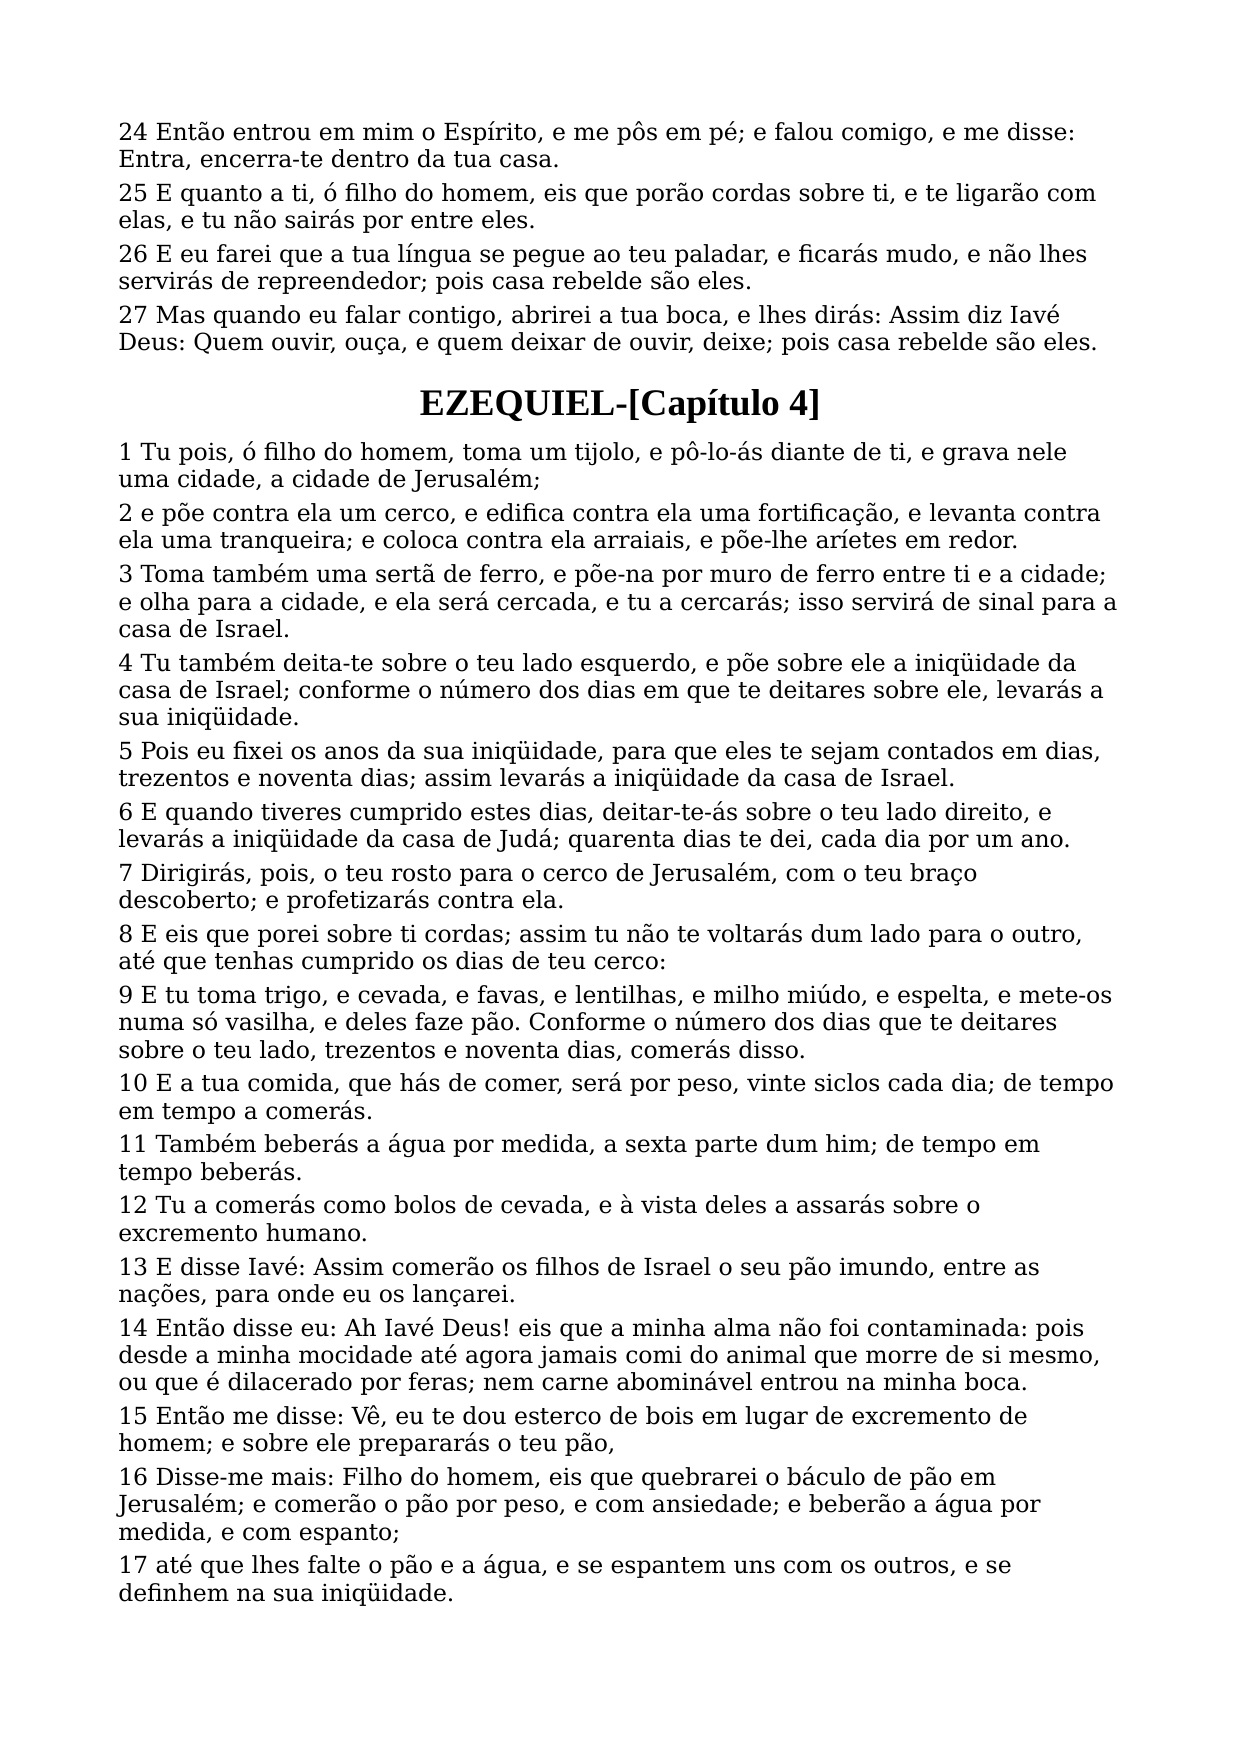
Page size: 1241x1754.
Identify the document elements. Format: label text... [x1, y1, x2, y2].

text 10 E a tua comida, que hás de comer, será por peso, vinte siclos cada dia; de tempo em tempo a comerás. [118, 1070, 1122, 1124]
text 3 Toma também uma sertã de ferro, e põe-na por muro de ferro entre ti e a cidade; e olha para a cidade, e ela será cercada, e tu a cercarás; isso servirá de sinal para a casa de Israel. [118, 561, 1122, 643]
text 6 E quando tiveres cumprido estes dias, deitar-te-ás sobre o teu lado direito, e levarás a iniqüidade da casa de Judá; quarenta dias te dei, cada dia por um ano. [118, 798, 1122, 853]
text 12 Tu a comerás como bolos de cevada, e à vista deles a assarás sobre o excremento humano. [118, 1192, 1122, 1247]
subtitle EZEQUIEL-[Capítulo 4] [118, 380, 1122, 423]
text 8 E eis que porei sobre ti cordas; assim tu não te voltarás dum lado para o outro, até que tenhas cumprido os dias de teu cerco: [118, 921, 1122, 975]
text 15 Então me disse: Vê, eu te dou esterco de bois em lugar de excremento de homem; e sobre ele prepararás o teu pão, [118, 1402, 1122, 1457]
text 14 Então disse eu: Ah Iavé Deus! eis que a minha alma não foi contaminada: pois desde a minha mocidade até agora jamais comi do animal que morre de si mesmo, ou que é dilacerado por feras; nem carne abominável entrou na minha boca. [118, 1314, 1122, 1396]
text 24 Então entrou em mim o Espírito, e me pôs em pé; e falou comigo, e me disse: Entra, encerra-te dentro da tua casa. [118, 118, 1122, 173]
text 16 Disse-me mais: Filho do homem, eis que quebrarei o báculo de pão em Jerusalém; e comerão o pão por peso, e com ansiedade; e beberão a água por medida, e com espanto; [118, 1463, 1122, 1545]
text 17 até que lhes falte o pão e a água, e se espantem uns com os outros, e se definhem na sua iniqüidade. [118, 1552, 1122, 1606]
text 11 Também beberás a água por medida, a sexta parte dum him; de tempo em tempo beberás. [118, 1131, 1122, 1186]
text 1 Tu pois, ó filho do homem, toma um tijolo, e pô-lo-ás diante de ti, e grava nele uma cidade, a cidade de Jerusalém; [118, 439, 1122, 493]
text 2 e põe contra ela um cerco, e edifica contra ela uma fortificação, e levanta contra ela uma tranqueira; e coloca contra ela arraiais, e põe-lhe aríetes em redor. [118, 500, 1122, 554]
text 25 E quanto a ti, ó filho do homem, eis que porão cordas sobre ti, e te ligarão com elas, e tu não sairás por entre eles. [118, 179, 1122, 234]
text 7 Dirigirás, pois, o teu rosto para o cerco de Jerusalém, com o teu braço descoberto; e profetizarás contra ela. [118, 859, 1122, 914]
text 26 E eu farei que a tua língua se pegue ao teu paladar, e ficarás mudo, e não lhes servirás de repreendedor; pois casa rebelde são eles. [118, 240, 1122, 295]
text 9 E tu toma trigo, e cevada, e favas, e lentilhas, e milho miúdo, e espelta, e mete-os numa só vasilha, e deles faze pão. Conforme o número dos dias que te deitares sobre o teu lado, trezentos e noventa dias, comerás disso. [118, 982, 1122, 1063]
text 27 Mas quando eu falar contigo, abrirei a tua boca, e lhes dirás: Assim diz Iavé Deus: Quem ouvir, ouça, e quem deixar de ouvir, deixe; pois casa rebelde são eles. [118, 301, 1122, 356]
text 4 Tu também deita-te sobre o teu lado esquerdo, e põe sobre ele a iniqüidade da casa de Israel; conforme o número dos dias em que te deitares sobre ele, levarás a sua iniqüidade. [118, 649, 1122, 731]
text 5 Pois eu fixei os anos da sua iniqüidade, para que eles te sejam contados em dias, trezentos e noventa dias; assim levarás a iniqüidade da casa de Israel. [118, 737, 1122, 792]
text 13 E disse Iavé: Assim comerão os filhos de Israel o seu pão imundo, entre as nações, para onde eu os lançarei. [118, 1253, 1122, 1308]
